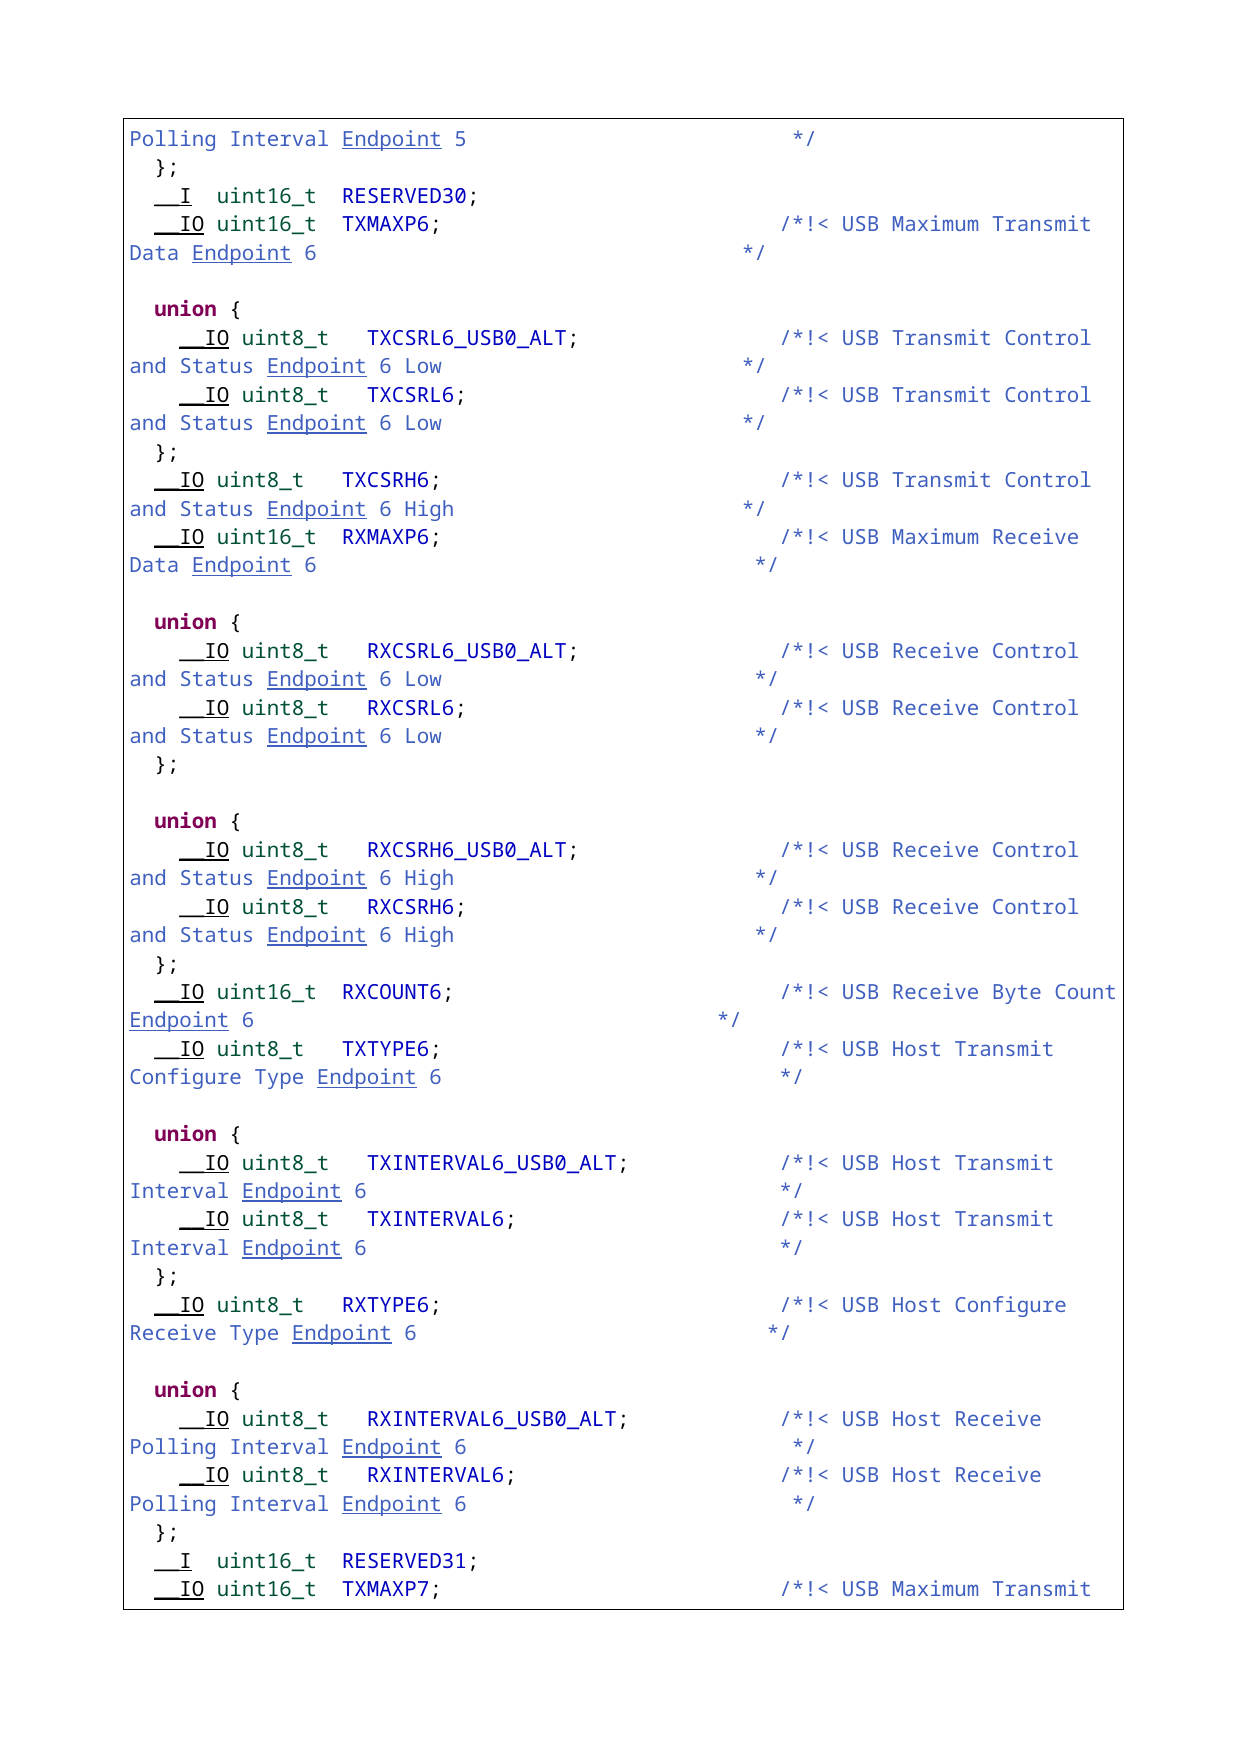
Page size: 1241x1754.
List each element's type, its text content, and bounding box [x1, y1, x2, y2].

table_cell Polling Interval Endpoint 5 */ }; __I uint16_t RESERVED30; __IO uint16_t TXMAXP6; /*!< USB Maximum Transmit Data Endpoint 6 */ union { __IO uint8_t TXCSRL6_USB0_ALT; /*!< USB Transmit Control and Status Endpoint 6 Low */ __IO uint8_t TXCSRL6; /*!< USB Transmit Control and Status Endpoint 6 Low */ }; __IO uint8_t TXCSRH6; /*!< USB Transmit Control and Status Endpoint 6 High */ __IO uint16_t RXMAXP6; /*!< USB Maximum Receive Data Endpoint 6 */ union { __IO uint8_t RXCSRL6_USB0_ALT; /*!< USB Receive Control and Status Endpoint 6 Low */ __IO uint8_t RXCSRL6; /*!< USB Receive Control and Status Endpoint 6 Low */ }; union { __IO uint8_t RXCSRH6_USB0_ALT; /*!< USB Receive Control and Status Endpoint 6 High */ __IO uint8_t RXCSRH6; /*!< USB Receive Control and Status Endpoint 6 High */ }; __IO uint16_t RXCOUNT6; /*!< USB Receive Byte Count Endpoint 6 */ __IO uint8_t TXTYPE6; /*!< USB Host Transmit Configure Type Endpoint 6 */ union { __IO uint8_t TXINTERVAL6_USB0_ALT; /*!< USB Host Transmit Interval Endpoint 6 */ __IO uint8_t TXINTERVAL6; /*!< USB Host Transmit Interval Endpoint 6 */ }; __IO uint8_t RXTYPE6; /*!< USB Host Configure Receive Type Endpoint 6 */ union { __IO uint8_t RXINTERVAL6_USB0_ALT; /*!< USB Host Receive Polling Interval Endpoint 6 */ __IO uint8_t RXINTERVAL6; /*!< USB Host Receive Polling Interval Endpoint 6 */ }; __I uint16_t RESERVED31; __IO uint16_t TXMAXP7; /*!< USB Maximum Transmit [124, 119, 1123, 1608]
